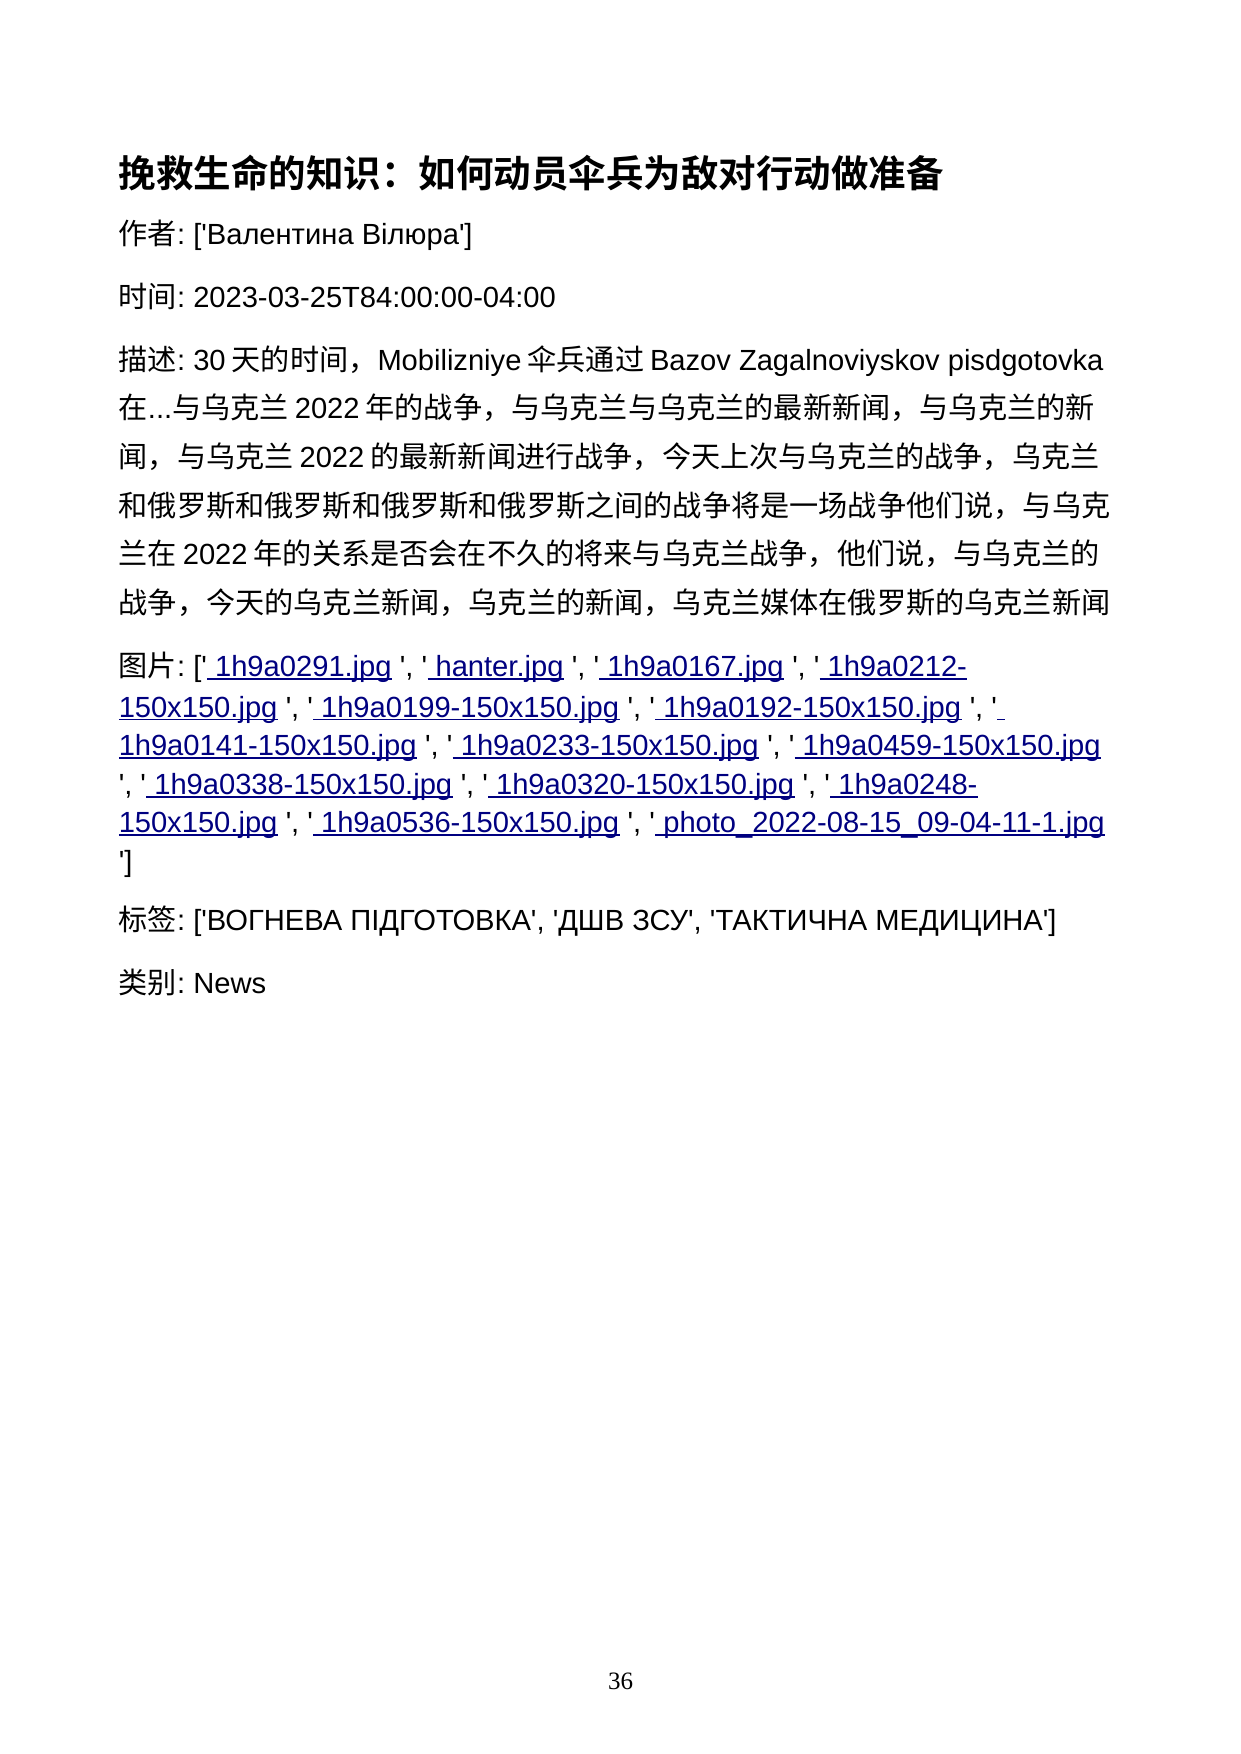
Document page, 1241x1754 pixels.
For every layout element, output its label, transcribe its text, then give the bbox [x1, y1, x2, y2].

text 类别: News [118, 960, 1122, 1002]
subtitle 挽救生命的知识：如何动员伞兵为敌对行动做准备 [118, 143, 1122, 198]
text 描述: 30天的时间，Mobilizniye伞兵通过Bazov Zagalnoviyskov pisdgotovka在...与乌克兰2022年的战争，与乌克兰与乌克兰的最新新闻，与乌克兰的新闻，与乌克兰2022的最新新闻进行战争，今天上次与乌克兰的战争，乌克兰和俄罗斯和俄罗斯和俄罗斯和俄罗斯之间的战争将是一场战争他们说，与乌克兰在2022年的关系是否会在不久的将来与乌克兰战争，他们说，与乌克兰的战争，今天的乌克兰新闻，乌克兰的新闻，乌克兰媒体在俄罗斯的乌克兰新闻 [118, 337, 1122, 622]
text 时间: 2023-03-25T84:00:00-04:00 [118, 273, 1122, 316]
text 作者: ['Валентина Вілюра'] [118, 210, 1122, 253]
text 标签: ['ВОГНЕВА ПІДГОТОВКА', 'ДШВ ЗСУ', 'ТАКТИЧНА МЕДИЦИНА'] [118, 897, 1122, 939]
text 图片: [' 1h9a0291.jpg ', ' hanter.jpg ', ' 1h9a0167.jpg ', ' 1h9a0212-150x150.jpg ', ' 1h9a0199-150x150.jpg ', ' 1h9a0192-150x150.jpg ', ' 1h9a0141-150x150.jpg ', ' 1h9a0233-150x150.jpg ', ' 1h9a0459-150x150.jpg ', ' 1h9a0338-150x150.jpg ', ' 1h9a0320-150x150.jpg ', ' 1h9a0248-150x150.jpg ', ' 1h9a0536-150x150.jpg ', ' photo_2022-08-15_09-04-11-1.jpg '] [118, 642, 1122, 877]
